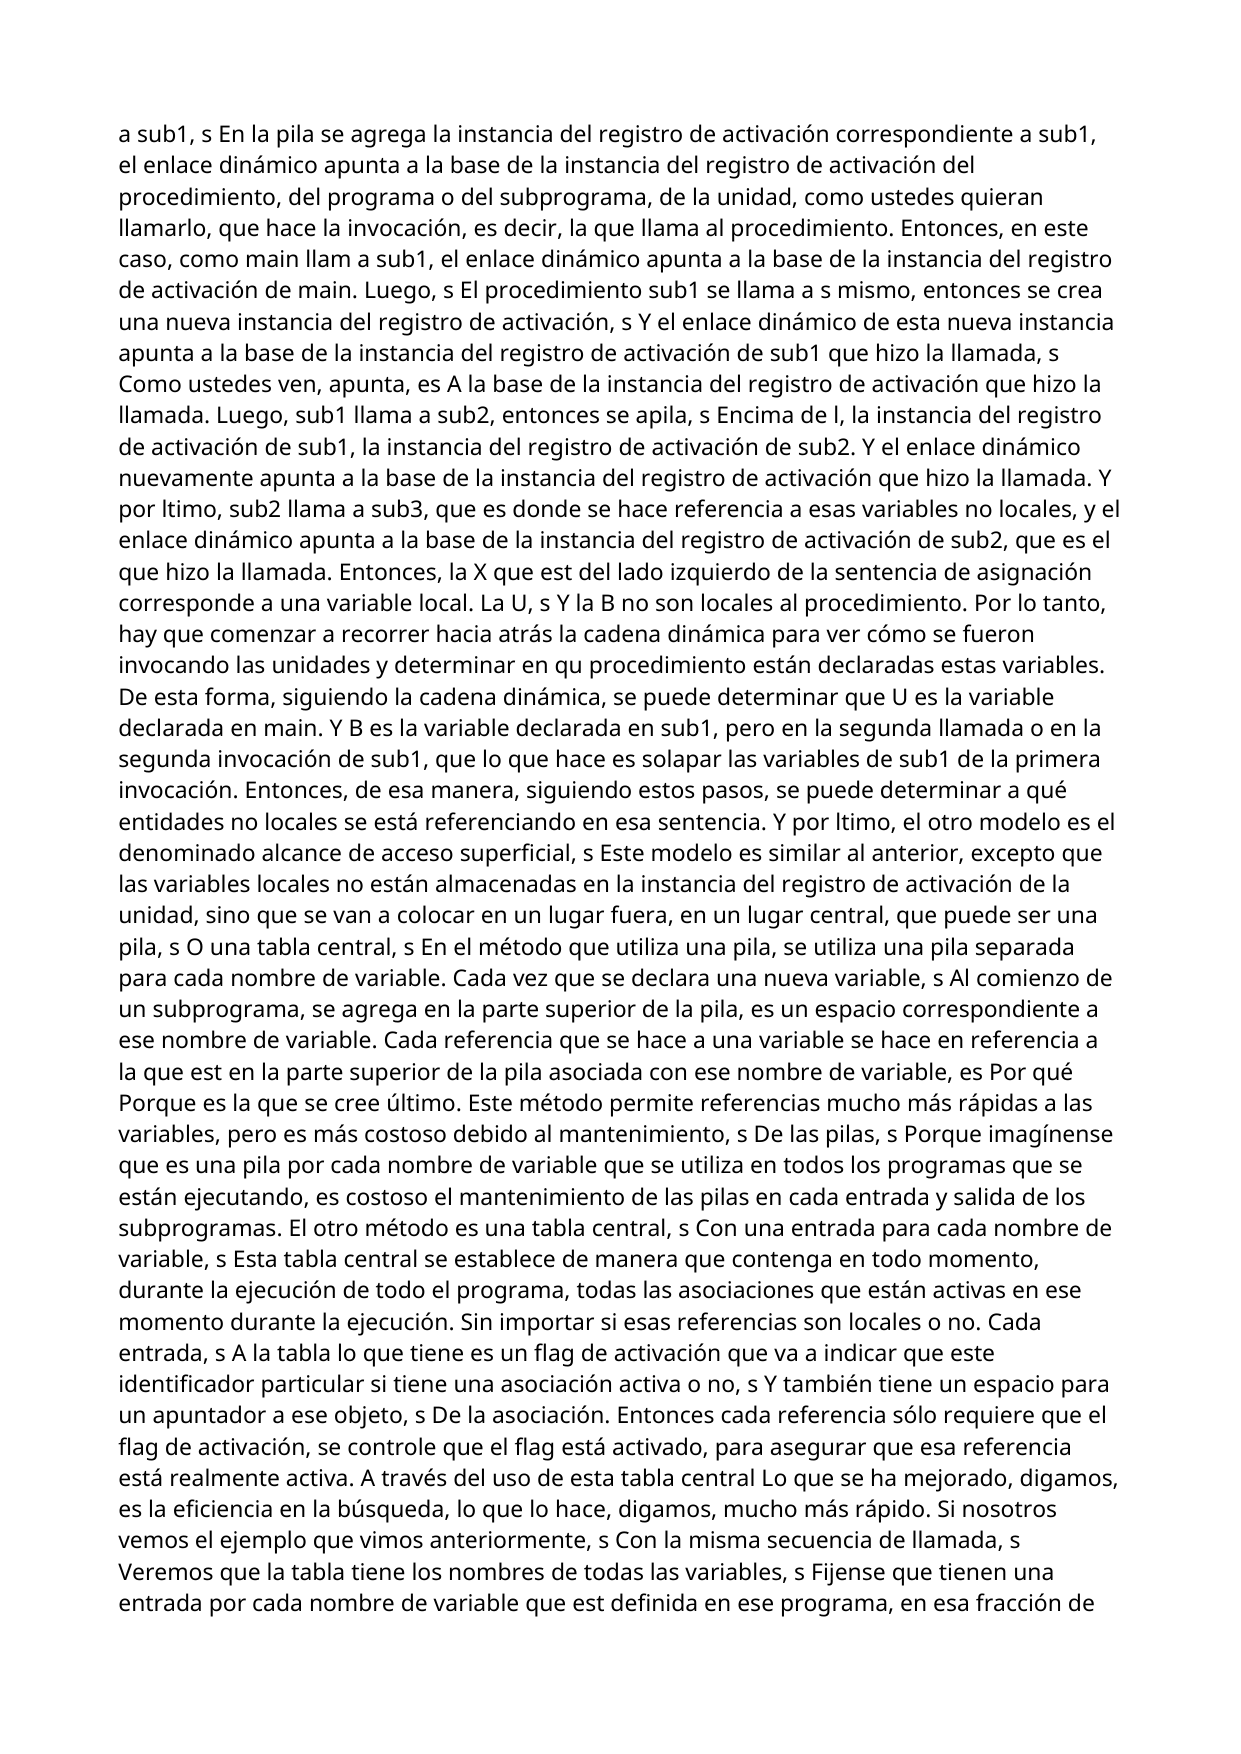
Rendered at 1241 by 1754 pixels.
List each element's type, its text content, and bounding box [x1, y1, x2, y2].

text a sub1, s En la pila se agrega la instancia del registro de activación correspondiente a sub1, el enlace dinámico apunta a la base de la instancia del registro de activación del procedimiento, del programa o del subprograma, de la unidad, como ustedes quieran llamarlo, que hace la invocación, es decir, la que llama al procedimiento. Entonces, en este caso, como main llam a sub1, el enlace dinámico apunta a la base de la instancia del registro de activación de main. Luego, s El procedimiento sub1 se llama a s mismo, entonces se crea una nueva instancia del registro de activación, s Y el enlace dinámico de esta nueva instancia apunta a la base de la instancia del registro de activación de sub1 que hizo la llamada, s Como ustedes ven, apunta, es A la base de la instancia del registro de activación que hizo la llamada. Luego, sub1 llama a sub2, entonces se apila, s Encima de l, la instancia del registro de activación de sub1, la instancia del registro de activación de sub2. Y el enlace dinámico nuevamente apunta a la base de la instancia del registro de activación que hizo la llamada. Y por ltimo, sub2 llama a sub3, que es donde se hace referencia a esas variables no locales, y el enlace dinámico apunta a la base de la instancia del registro de activación de sub2, que es el que hizo la llamada. Entonces, la X que est del lado izquierdo de la sentencia de asignación corresponde a una variable local. La U, s Y la B no son locales al procedimiento. Por lo tanto, hay que comenzar a recorrer hacia atrás la cadena dinámica para ver cómo se fueron invocando las unidades y determinar en qu procedimiento están declaradas estas variables. De esta forma, siguiendo la cadena dinámica, se puede determinar que U es la variable declarada en main. Y B es la variable declarada en sub1, pero en la segunda llamada o en la segunda invocación de sub1, que lo que hace es solapar las variables de sub1 de la primera invocación. Entonces, de esa manera, siguiendo estos pasos, se puede determinar a qué entidades no locales se está referenciando en esa sentencia. Y por ltimo, el otro modelo es el denominado alcance de acceso superficial, s Este modelo es similar al anterior, excepto que las variables locales no están almacenadas en la instancia del registro de activación de la unidad, sino que se van a colocar en un lugar fuera, en un lugar central, que puede ser una pila, s O una tabla central, s En el método que utiliza una pila, se utiliza una pila separada para cada nombre de variable. Cada vez que se declara una nueva variable, s Al comienzo de un subprograma, se agrega en la parte superior de la pila, es un espacio correspondiente a ese nombre de variable. Cada referencia que se hace a una variable se hace en referencia a la que est en la parte superior de la pila asociada con ese nombre de variable, es Por qué Porque es la que se cree último. Este método permite referencias mucho más rápidas a las variables, pero es más costoso debido al mantenimiento, s De las pilas, s Porque imagínense que es una pila por cada nombre de variable que se utiliza en todos los programas que se están ejecutando, es costoso el mantenimiento de las pilas en cada entrada y salida de los subprogramas. El otro método es una tabla central, s Con una entrada para cada nombre de variable, s Esta tabla central se establece de manera que contenga en todo momento, durante la ejecución de todo el programa, todas las asociaciones que están activas en ese momento durante la ejecución. Sin importar si esas referencias son locales o no. Cada entrada, s A la tabla lo que tiene es un flag de activación que va a indicar que este identificador particular si tiene una asociación activa o no, s Y también tiene un espacio para un apuntador a ese objeto, s De la asociación. Entonces cada referencia sólo requiere que el flag de activación, se controle que el flag está activado, para asegurar que esa referencia está realmente activa. A través del uso de esta tabla central Lo que se ha mejorado, digamos, es la eficiencia en la búsqueda, lo que lo hace, digamos, mucho más rápido. Si nosotros vemos el ejemplo que vimos anteriormente, s Con la misma secuencia de llamada, s Veremos que la tabla tiene los nombres de todas las variables, s Fijense que tienen una entrada por cada nombre de variable que est definida en ese programa, en esa fracción de [118, 118, 1122, 1618]
